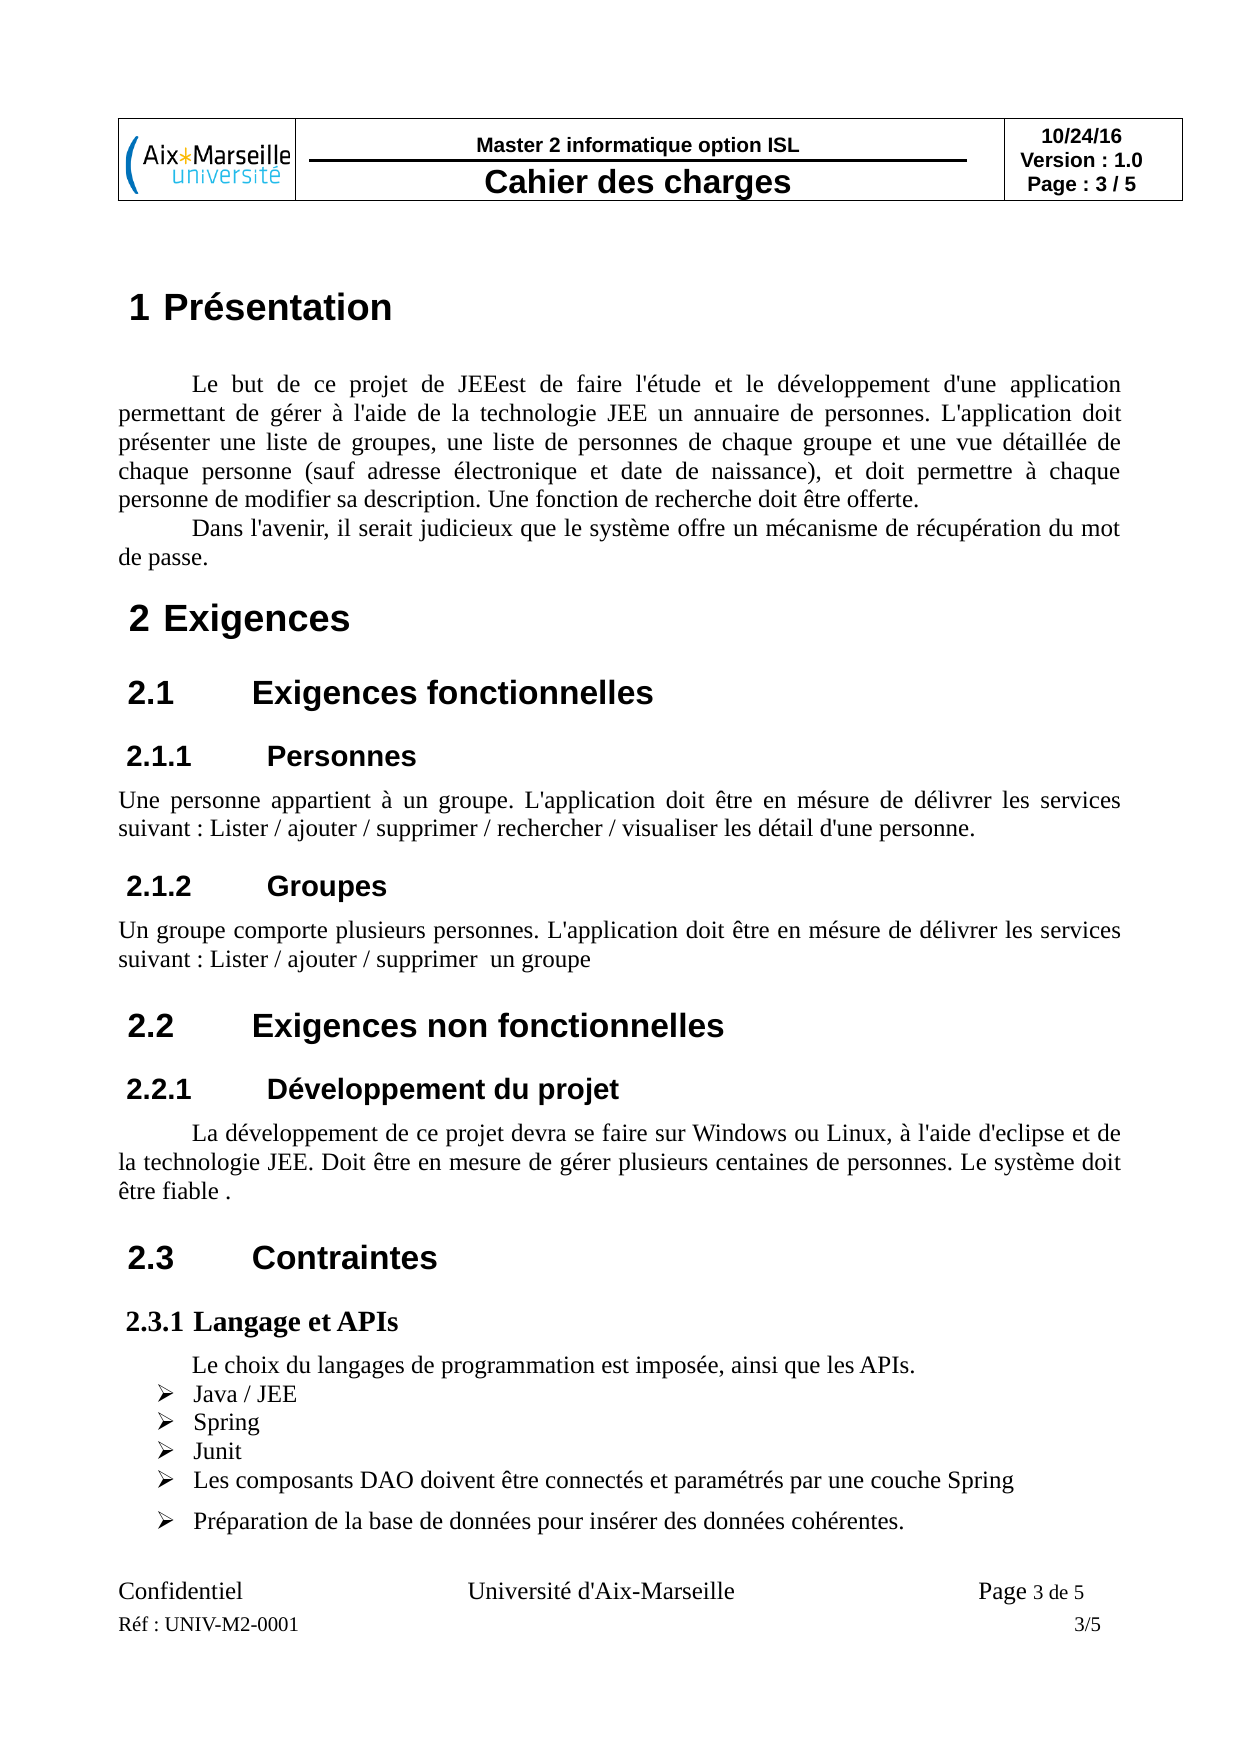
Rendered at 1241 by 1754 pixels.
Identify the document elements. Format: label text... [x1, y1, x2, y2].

list Junit [156, 1436, 1122, 1465]
text Dans l'avenir, il serait judicieux que le système offre un mécanisme de récupération du mot de passe. [118, 513, 1122, 571]
subtitle Exigences fonctionnelles [118, 673, 1122, 711]
subtitle Personnes [118, 738, 1122, 772]
picture [125, 136, 290, 194]
text Une personne appartient à un groupe. L'application doit être en mésure de délivrer les services suivant : Lister / ajouter / supprimer / rechercher / visualiser les détail d'une personne. [118, 785, 1122, 842]
text Le but de ce projet de JEEest de faire l'étude et le développement d'une application permettant de gérer à l'aide de la technologie JEE un annuaire de personnes. L'application doit présenter une liste de groupes, une liste de personnes de chaque groupe et une vue détaillée de chaque personne (sauf adresse électronique et date de naissance), et doit permettre à chaque personne de modifier sa description. Une fonction de recherche doit être offerte. [118, 369, 1122, 513]
list Spring [156, 1407, 1122, 1436]
subtitle Exigences [118, 596, 1122, 639]
subtitle Développement du projet [118, 1072, 1122, 1106]
text Le choix du langages de programmation est imposée, ainsi que les APIs. [118, 1350, 1122, 1379]
list Java / JEE [156, 1379, 1122, 1407]
text La développement de ce projet devra se faire sur Windows ou Linux, à l'aide d'eclipse et de la technologie JEE. Doit être en mesure de gérer plusieurs centaines de personnes. Le système doit être fiable . [118, 1118, 1122, 1204]
list Les composants DAO doivent être connectés et paramétrés par une couche Spring [156, 1465, 1122, 1494]
list Préparation de la base de données pour insérer des données cohérentes. [156, 1506, 1122, 1535]
subtitle Groupes [118, 869, 1122, 903]
subtitle Présentation [118, 284, 1122, 328]
text Un groupe comporte plusieurs personnes. L'application doit être en mésure de délivrer les services suivant : Lister / ajouter / supprimer un groupe [118, 916, 1122, 973]
subtitle Contraintes [118, 1238, 1122, 1277]
subtitle Exigences non fonctionnelles [118, 1006, 1122, 1045]
subtitle Langage et APIs [118, 1304, 1122, 1337]
